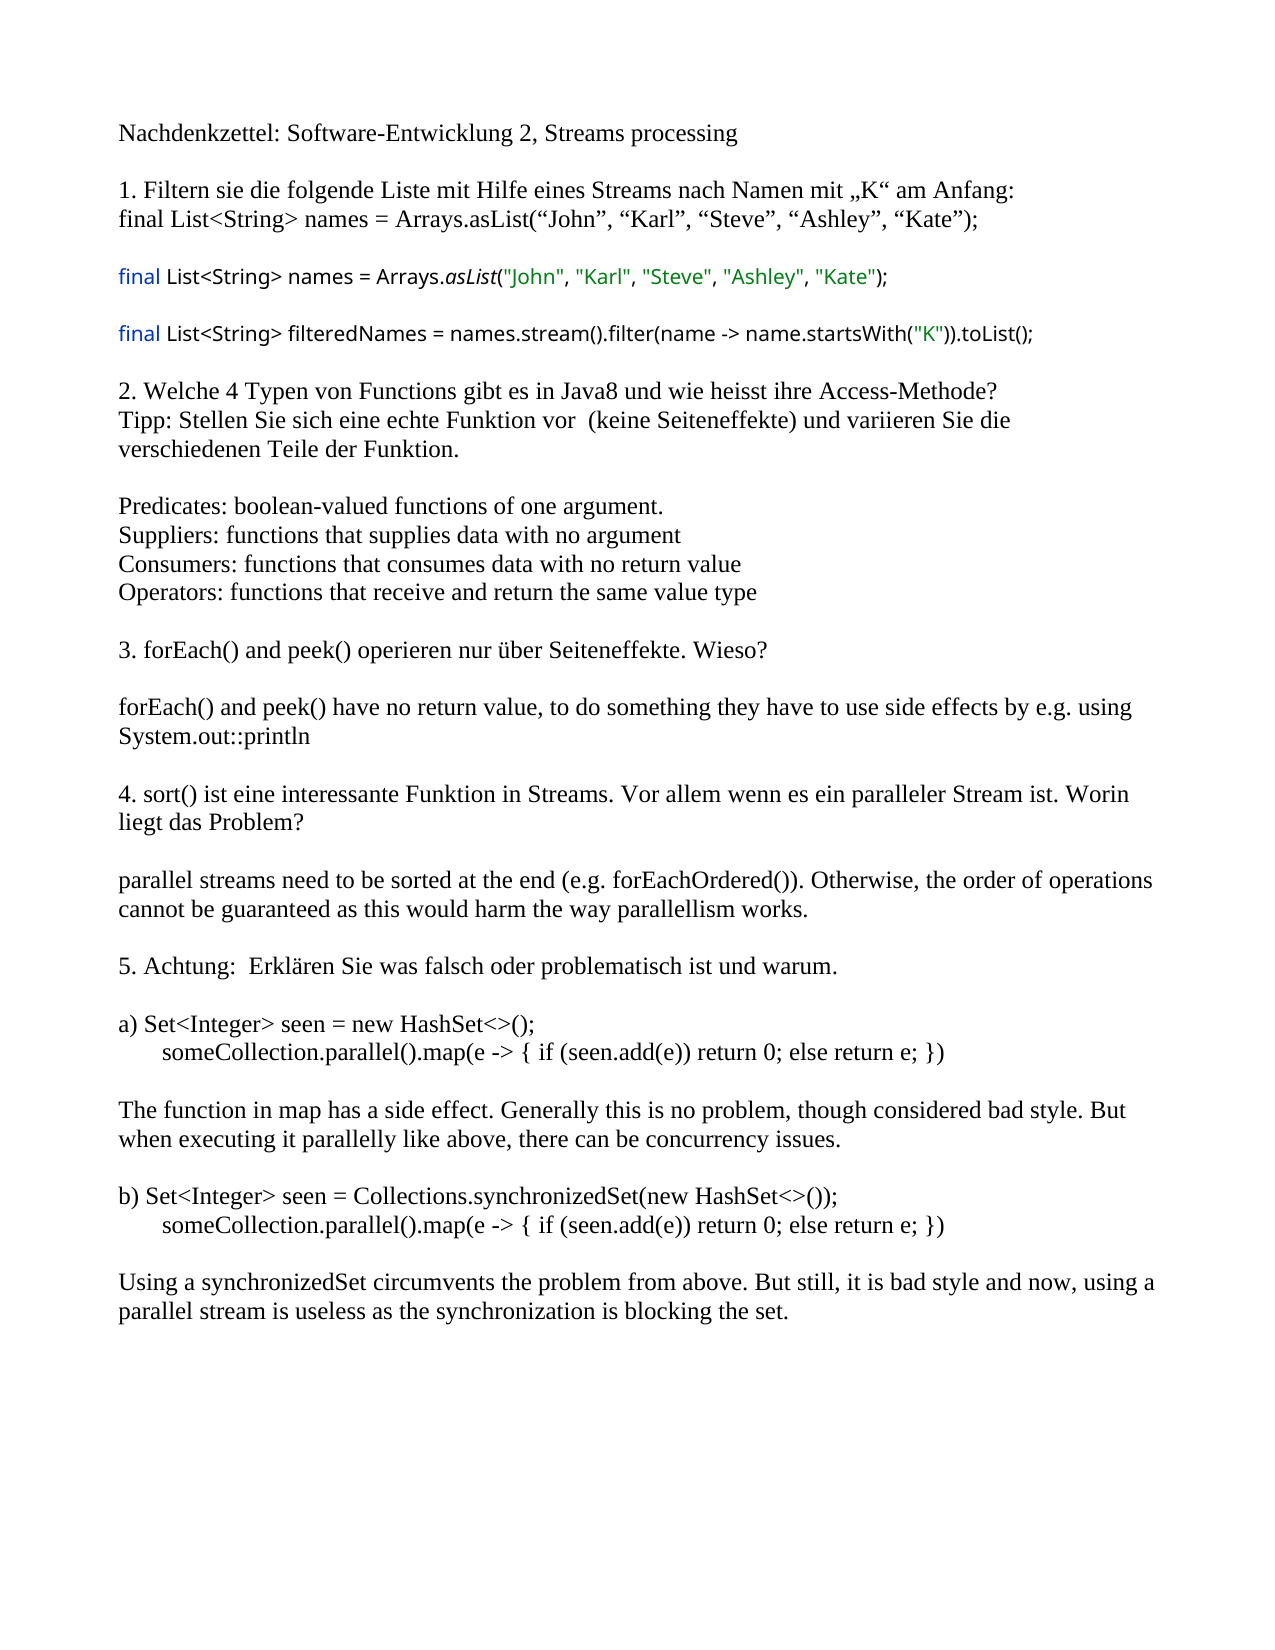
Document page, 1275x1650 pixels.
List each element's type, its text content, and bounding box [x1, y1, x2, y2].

text a) Set<Integer> seen = new HashSet<>(); [118, 1009, 1157, 1037]
text Nachdenkzettel: Software-Entwicklung 2, Streams processing [118, 118, 1157, 147]
text b) Set<Integer> seen = Collections.synchronizedSet(new HashSet<>()); [118, 1181, 1157, 1210]
text Consumers: functions that consumes data with no return value [118, 549, 1157, 577]
text Suppliers: functions that supplies data with no argument [118, 520, 1157, 549]
text final List<String> names = Arrays.asList(“John”, “Karl”, “Steve”, “Ashley”, “Kate”); [118, 204, 1157, 233]
text Predicates: boolean-valued functions of one argument. [118, 491, 1157, 520]
text Operators: functions that receive and return the same value type [118, 577, 1157, 606]
text 4. sort() ist eine interessante Funktion in Streams. Vor allem wenn es ein paralleler Stream ist. Worin liegt das Problem? [118, 779, 1157, 836]
text 1. Filtern sie die folgende Liste mit Hilfe eines Streams nach Namen mit „K“ am Anfang: [118, 176, 1157, 204]
text 2. Welche 4 Typen von Functions gibt es in Java8 und wie heisst ihre Access-Methode? [118, 376, 1157, 405]
text Tipp: Stellen Sie sich eine echte Funktion vor (keine Seiteneffekte) und variieren Sie die verschiedenen Teile der Funktion. [118, 405, 1157, 462]
text 3. forEach() and peek() operieren nur über Seiteneffekte. Wieso? [118, 635, 1157, 664]
text forEach() and peek() have no return value, to do something they have to use side effects by e.g. using System.out::println [118, 692, 1157, 750]
text final List<String> names = Arrays.asList("John", "Karl", "Steve", "Ashley", "Kate"); final List<String> filteredNames = names.stream().filter(name -> name.startsWith("K")).toList(); [118, 262, 1157, 347]
text 5. Achtung: Erklären Sie was falsch oder problematisch ist und warum. [118, 951, 1157, 980]
text The function in map has a side effect. Generally this is no problem, though considered bad style. But when executing it parallelly like above, there can be concurrency issues. [118, 1095, 1157, 1152]
text someCollection.parallel().map(e -> { if (seen.add(e)) return 0; else return e; }) [118, 1210, 1157, 1239]
text someCollection.parallel().map(e -> { if (seen.add(e)) return 0; else return e; }) [118, 1037, 1157, 1066]
text parallel streams need to be sorted at the end (e.g. forEachOrdered()). Otherwise, the order of operations cannot be guaranteed as this would harm the way parallellism works. [118, 865, 1157, 922]
text Using a synchronizedSet circumvents the problem from above. But still, it is bad style and now, using a parallel stream is useless as the synchronization is blocking the set. [118, 1267, 1157, 1325]
